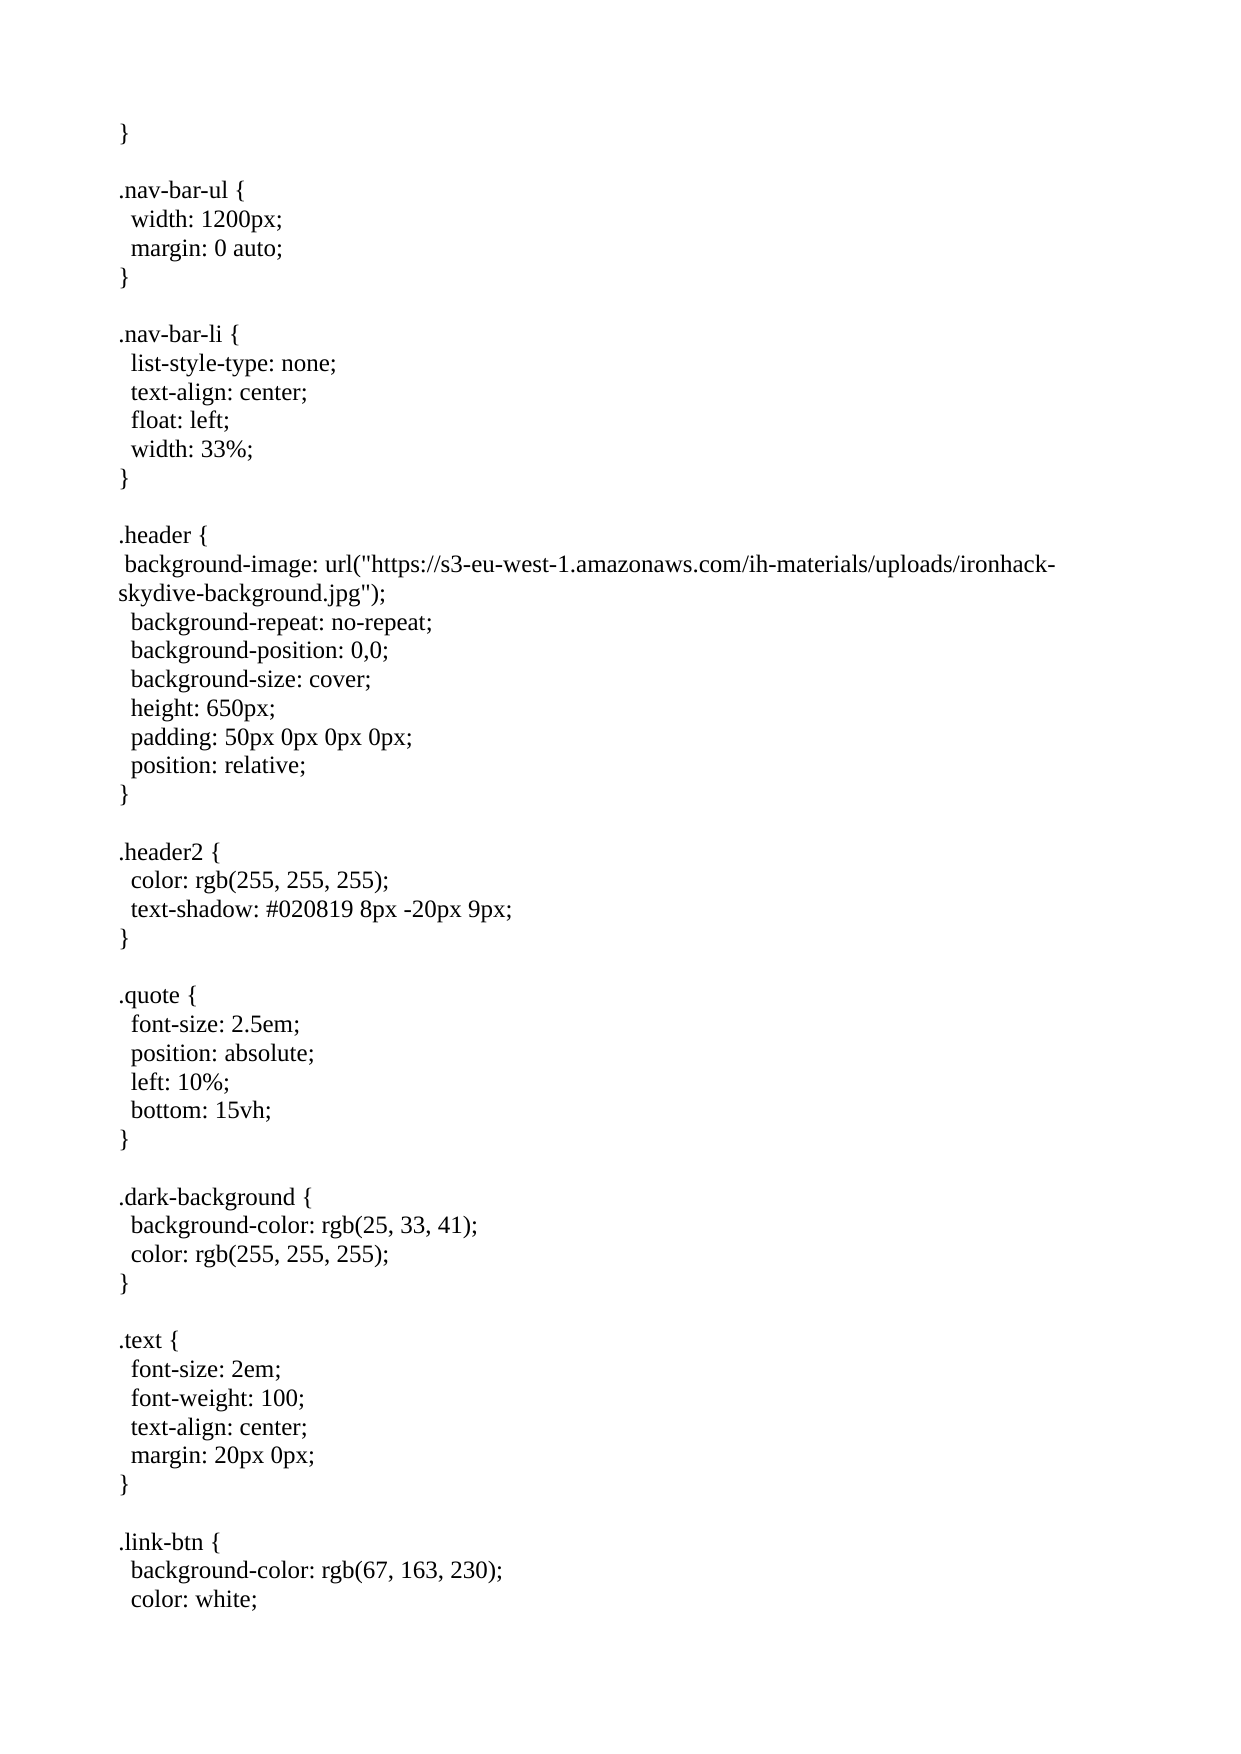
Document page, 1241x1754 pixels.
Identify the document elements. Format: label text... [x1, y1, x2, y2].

text height: 650px; [118, 693, 1122, 722]
text color: white; [118, 1584, 1122, 1613]
text background-repeat: no-repeat; [118, 607, 1122, 636]
text font-weight: 100; [118, 1383, 1122, 1412]
text } [118, 923, 1122, 952]
text margin: 0 auto; [118, 233, 1122, 262]
text width: 33%; [118, 434, 1122, 463]
text .quote { [118, 981, 1122, 1009]
text } [118, 1268, 1122, 1297]
text float: left; [118, 406, 1122, 434]
text background-image: url("https://s3-eu-west-1.amazonaws.com/ih-materials/uploads/ironhack-skydive-background.jpg"); [118, 549, 1122, 607]
text } [118, 118, 1122, 147]
text text-align: center; [118, 1412, 1122, 1441]
text background-color: rgb(67, 163, 230); [118, 1556, 1122, 1584]
text } [118, 262, 1122, 291]
text .header { [118, 521, 1122, 549]
text } [118, 779, 1122, 808]
text .link-btn { [118, 1527, 1122, 1556]
text } [118, 463, 1122, 492]
text } [118, 1469, 1122, 1498]
text } [118, 1124, 1122, 1153]
text background-size: cover; [118, 664, 1122, 693]
text padding: 50px 0px 0px 0px; [118, 722, 1122, 751]
text text-align: center; [118, 377, 1122, 406]
text margin: 20px 0px; [118, 1441, 1122, 1469]
text background-color: rgb(25, 33, 41); [118, 1211, 1122, 1239]
text font-size: 2.5em; [118, 1009, 1122, 1038]
text .nav-bar-li { [118, 319, 1122, 348]
text list-style-type: none; [118, 348, 1122, 377]
text width: 1200px; [118, 204, 1122, 233]
text .text { [118, 1326, 1122, 1354]
text background-position: 0,0; [118, 636, 1122, 664]
text position: relative; [118, 751, 1122, 779]
text bottom: 15vh; [118, 1096, 1122, 1124]
text .header2 { [118, 837, 1122, 866]
text text-shadow: #020819 8px -20px 9px; [118, 894, 1122, 923]
text position: absolute; [118, 1038, 1122, 1067]
text .dark-background { [118, 1182, 1122, 1211]
text font-size: 2em; [118, 1354, 1122, 1383]
text left: 10%; [118, 1067, 1122, 1096]
text color: rgb(255, 255, 255); [118, 1239, 1122, 1268]
text .nav-bar-ul { [118, 176, 1122, 204]
text color: rgb(255, 255, 255); [118, 866, 1122, 894]
